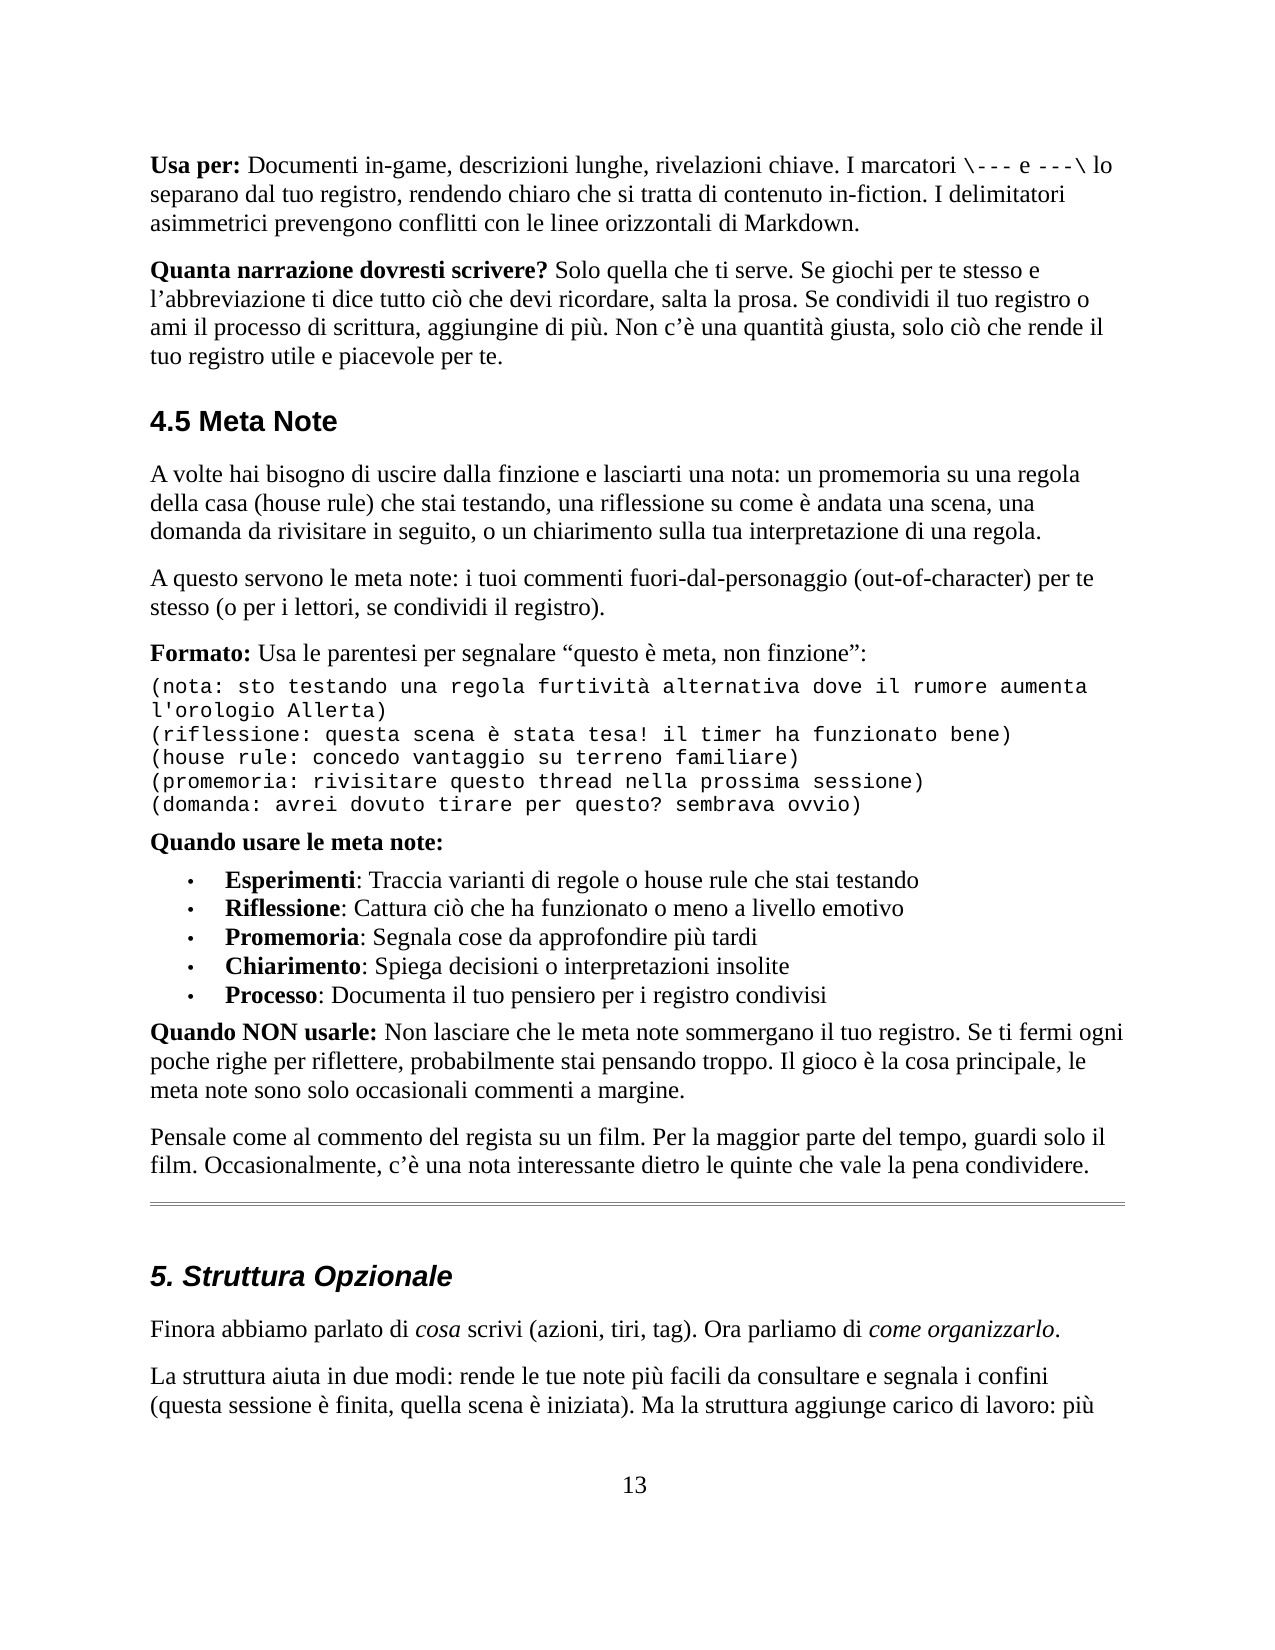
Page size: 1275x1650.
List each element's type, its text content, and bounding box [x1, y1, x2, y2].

text Usa per: Documenti in-game, descrizioni lunghe, rivelazioni chiave. I marcatori \--- e ---\ lo separano dal tuo registro, rendendo chiaro che si tratta di contenuto in-fiction. I delimitatori asimmetrici prevengono conflitti con le linee orizzontali di Markdown. [150, 150, 1125, 237]
text Finora abbiamo parlato di cosa scrivi (azioni, tiri, tag). Ora parliamo di come organizzarlo. [150, 1314, 1125, 1343]
text Quando NON usarle: Non lasciare che le meta note sommergano il tuo registro. Se ti fermi ogni poche righe per riflettere, probabilmente stai pensando troppo. Il gioco è la cosa principale, le meta note sono solo occasionali commenti a margine. [150, 1017, 1125, 1104]
text Quanta narrazione dovresti scrivere? Solo quella che ti serve. Se giochi per te stesso e l’abbreviazione ti dice tutto ciò che devi ricordare, salta la prosa. Se condividi il tuo registro o ami il processo di scrittura, aggiungine di più. Non c’è una quantità giusta, solo ciò che rende il tuo registro utile e piacevole per te. [150, 255, 1125, 370]
text (riflessione: questa scena è stata tesa! il timer ha funzionato bene) [150, 723, 1125, 747]
list Esperimenti: Traccia varianti di regole o house rule che stai testando [187, 865, 1125, 893]
text (domanda: avrei dovuto tirare per questo? sembrava ovvio) [150, 794, 1125, 818]
subtitle 5. Struttura Opzionale [150, 1259, 1125, 1293]
subtitle 4.5 Meta Note [150, 404, 1125, 437]
list Chiarimento: Spiega decisioni o interpretazioni insolite [187, 951, 1125, 980]
text Formato: Usa le parentesi per segnalare “questo è meta, non finzione”: [150, 638, 1125, 667]
text A questo servono le meta note: i tuoi commenti fuori-dal-personaggio (out-of-character) per te stesso (o per i lettori, se condividi il registro). [150, 563, 1125, 621]
text (promemoria: rivisitare questo thread nella prossima sessione) [150, 771, 1125, 794]
text (nota: sto testando una regola furtività alternativa dove il rumore aumenta l'orologio Allerta) [150, 676, 1125, 723]
text Pensale come al commento del regista su un film. Per la maggior parte del tempo, guardi solo il film. Occasionalmente, c’è una nota interessante dietro le quinte che vale la pena condividere. [150, 1122, 1125, 1179]
list Promemoria: Segnala cose da approfondire più tardi [187, 922, 1125, 951]
text La struttura aiuta in due modi: rende le tue note più facili da consultare e segnala i confini (questa sessione è finita, quella scena è iniziata). Ma la struttura aggiunge carico di lavoro: più [150, 1361, 1125, 1418]
list Riflessione: Cattura ciò che ha funzionato o meno a livello emotivo [187, 893, 1125, 922]
text Quando usare le meta note: [150, 827, 1125, 856]
text (house rule: concedo vantaggio su terreno familiare) [150, 747, 1125, 771]
list Processo: Documenta il tuo pensiero per i registro condivisi [187, 980, 1125, 1008]
text A volte hai bisogno di uscire dalla finzione e lasciarti una nota: un promemoria su una regola della casa (house rule) che stai testando, una riflessione su come è andata una scena, una domanda da rivisitare in seguito, o un chiarimento sulla tua interpretazione di una regola. [150, 459, 1125, 545]
